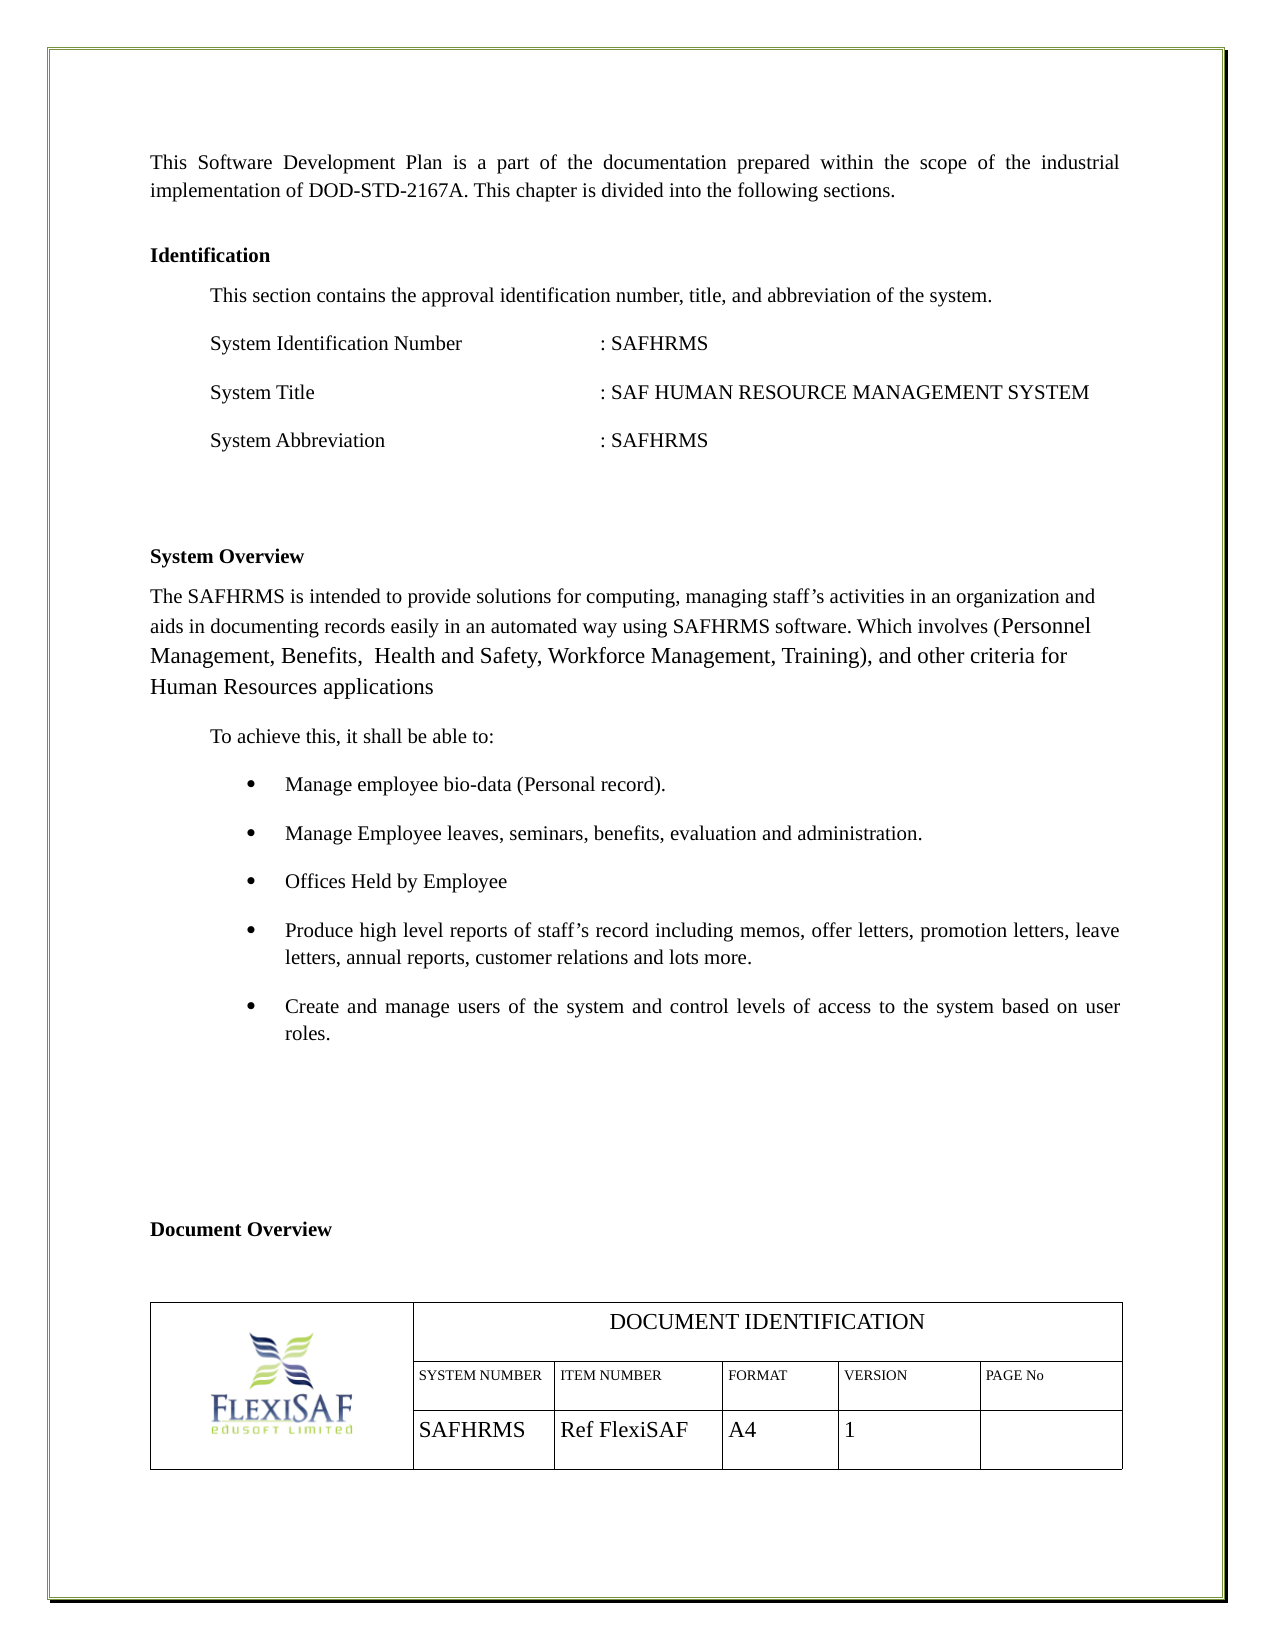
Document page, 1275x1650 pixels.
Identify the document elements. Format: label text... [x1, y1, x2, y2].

text To achieve this, it shall be able to: [210, 724, 1122, 748]
picture [206, 1307, 357, 1459]
text Identification [150, 243, 1122, 267]
list Produce high level reports of staff’s record including memos, offer letters, promotion letters, leave letters, annual reports, customer relations and lots more. [247, 917, 1122, 969]
text System Title : SAF HUMAN RESOURCE MANAGEMENT SYSTEM [210, 380, 1122, 404]
text System Overview [150, 544, 1122, 568]
text Document Overview [150, 1216, 1122, 1241]
text The SAFHRMS is intended to provide solutions for computing, managing staff’s activities in an organization and aids in documenting records easily in an automated way using SAFHRMS software. Which involves (Personnel Management, Benefits, Health and Safety, Workforce Management, Training), and other criteria for Human Resources applications [150, 584, 1122, 699]
text System Abbreviation : SAFHRMS [210, 428, 1122, 452]
list Offices Held by Employee [247, 869, 1122, 893]
text This Software Development Plan is a part of the documentation prepared within the scope of the industrial implementation of DOD-STD-2167A. This chapter is divided into the following sections. [150, 150, 1122, 202]
list Create and manage users of the system and control levels of access to the system based on user roles. [247, 993, 1122, 1045]
list Manage Employee leaves, seminars, benefits, evaluation and administration. [247, 821, 1122, 845]
text This section contains the approval identification number, title, and abbreviation of the system. [210, 283, 1122, 307]
list Manage employee bio-data (Personal record). [247, 772, 1122, 796]
text System Identification Number : SAFHRMS [210, 331, 1122, 355]
